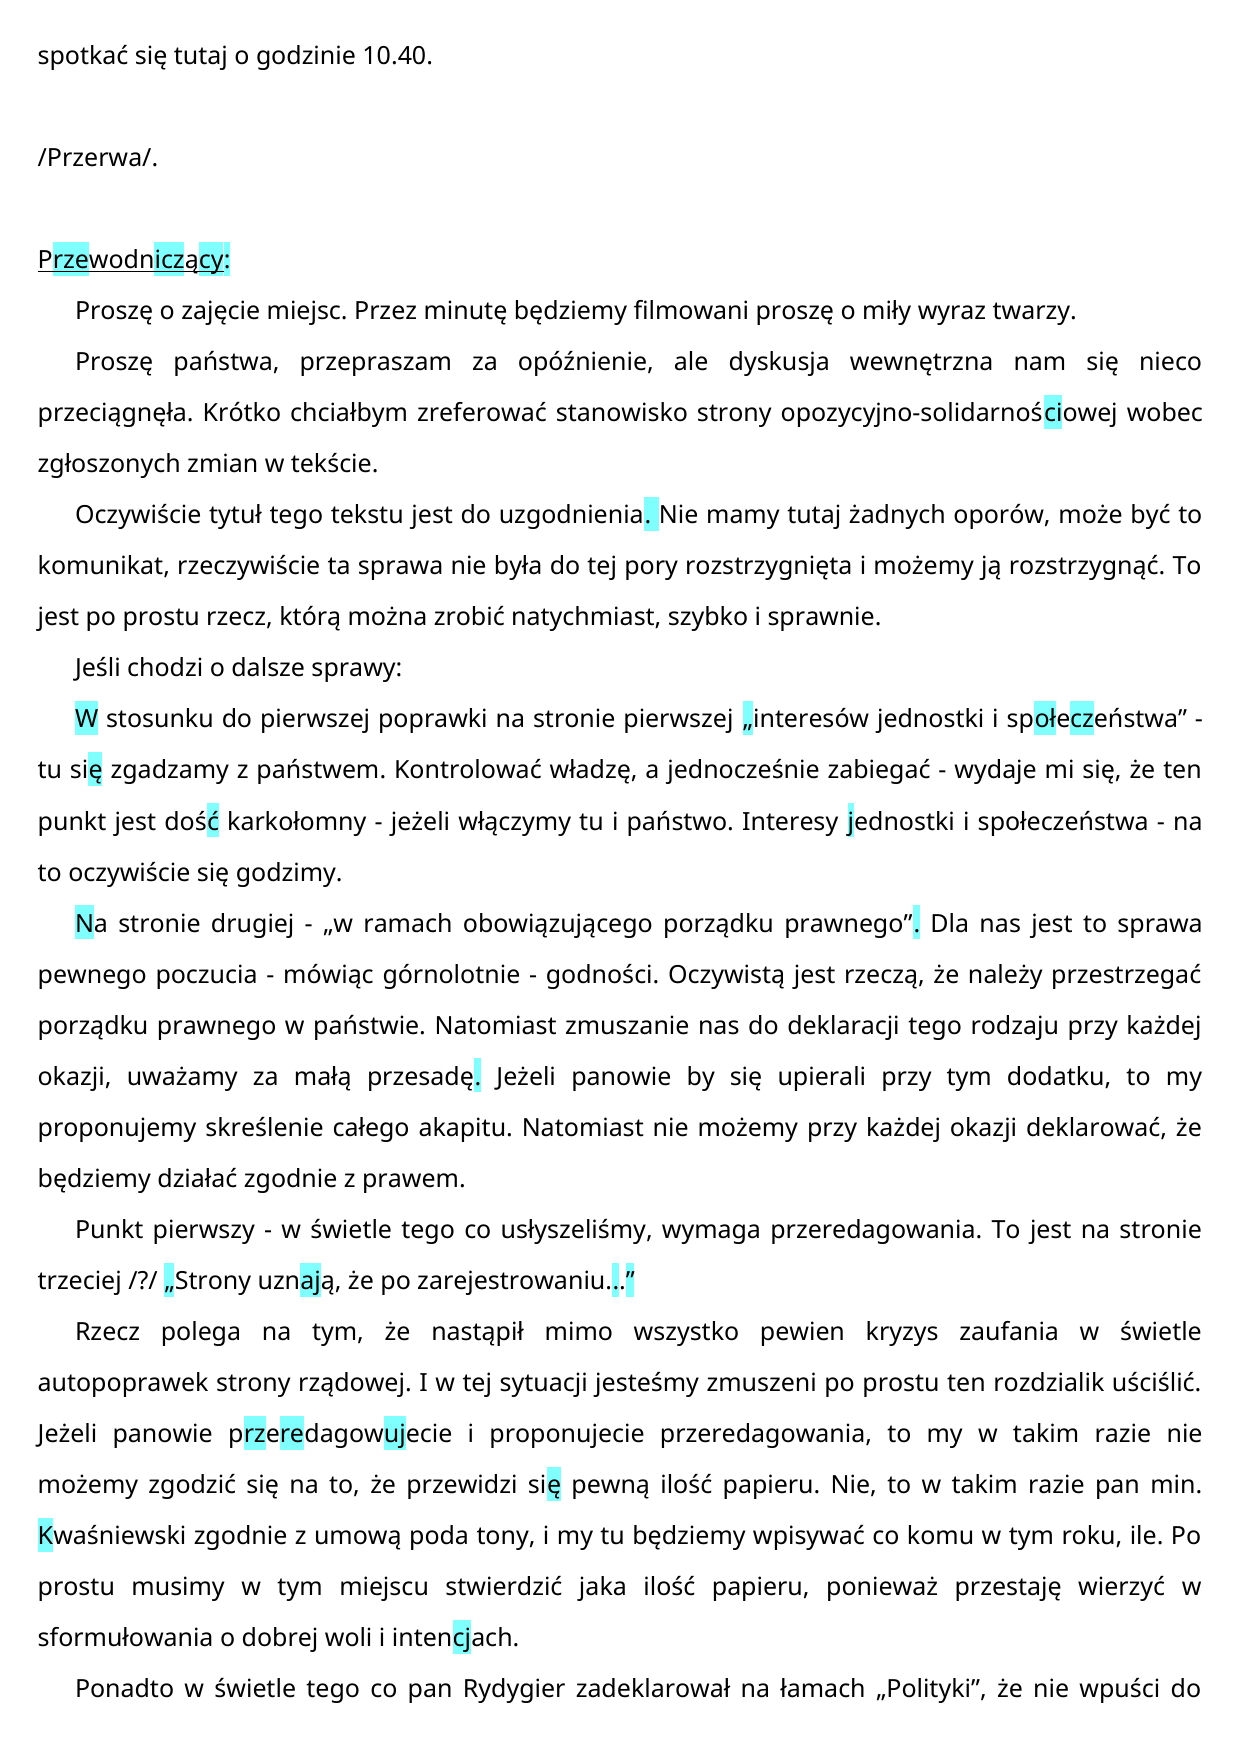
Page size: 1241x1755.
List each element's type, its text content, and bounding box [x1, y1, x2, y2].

text Ponadto w świetle tego co pan Rydygier zadeklarował na łamach „Polityki”, że nie wpuści do [37, 1671, 1203, 1705]
text Jeśli chodzi o dalsze sprawy: [37, 650, 1203, 684]
text Proszę państwa, przepraszam za opóźnienie, ale dyskusja wewnętrzna nam się nieco przeciągnęła. Krótko chciałbym zreferować stanowisko strony opozycyjno-solidarnościowej wobec zgłoszonych zmian w tekście. [37, 344, 1203, 480]
text Rzecz polega na tym, że nastąpił mimo wszystko pewien kryzys zaufania w świetle autopoprawek strony rządowej. I w tej sytuacji jesteśmy zmuszeni po prostu ten rozdzialik uściślić. Jeżeli panowie przeredagowujecie i proponujecie przeredagowania, to my w takim razie nie możemy zgodzić się na to, że przewidzi się pewną ilość papieru. Nie, to w takim razie pan min. Kwaśniewski zgodnie z umową poda tony, i my tu będziemy wpisywać co komu w tym roku, ile. Po prostu musimy w tym miejscu stwierdzić jaka ilość papieru, ponieważ przestaję wierzyć w sformułowania o dobrej woli i intencjach. [37, 1313, 1203, 1654]
text Punkt pierwszy - w świetle tego co usłyszeliśmy, wymaga przeredagowania. To jest na stronie trzeciej /?/ „Strony uznają, że po zarejestrowaniu...” [37, 1211, 1203, 1297]
text spotkać się tutaj o godzinie 10.40. [37, 37, 1203, 72]
text Oczywiście tytuł tego tekstu jest do uzgodnienia. Nie mamy tutaj żadnych oporów, może być to komunikat, rzeczywiście ta sprawa nie była do tej pory rozstrzygnięta i możemy ją rozstrzygnąć. To jest po prostu rzecz, którą można zrobić natychmiast, szybko i sprawnie. [37, 497, 1203, 633]
text Na stronie drugiej - „w ramach obowiązującego porządku prawnego”. Dla nas jest to sprawa pewnego poczucia - mówiąc górnolotnie - godności. Oczywistą jest rzeczą, że należy przestrzegać porządku prawnego w państwie. Natomiast zmuszanie nas do deklaracji tego rodzaju przy każdej okazji, uważamy za małą przesadę. Jeżeli panowie by się upierali przy tym dodatku, to my proponujemy skreślenie całego akapitu. Natomiast nie możemy przy każdej okazji deklarować, że będziemy działać zgodnie z prawem. [37, 905, 1203, 1194]
text /Przerwa/. [37, 139, 1203, 174]
text Proszę o zajęcie miejsc. Przez minutę będziemy filmowani proszę o miły wyraz twarzy. [37, 293, 1203, 327]
text Przewodniczący: [37, 242, 1203, 276]
text W stosunku do pierwszej poprawki na stronie pierwszej „interesów jednostki i społeczeństwa” - tu się zgadzamy z państwem. Kontrolować władzę, a jednocześnie zabiegać - wydaje mi się, że ten punkt jest dość karkołomny - jeżeli włączymy tu i państwo. Interesy jednostki i społeczeństwa - na to oczywiście się godzimy. [37, 701, 1203, 888]
